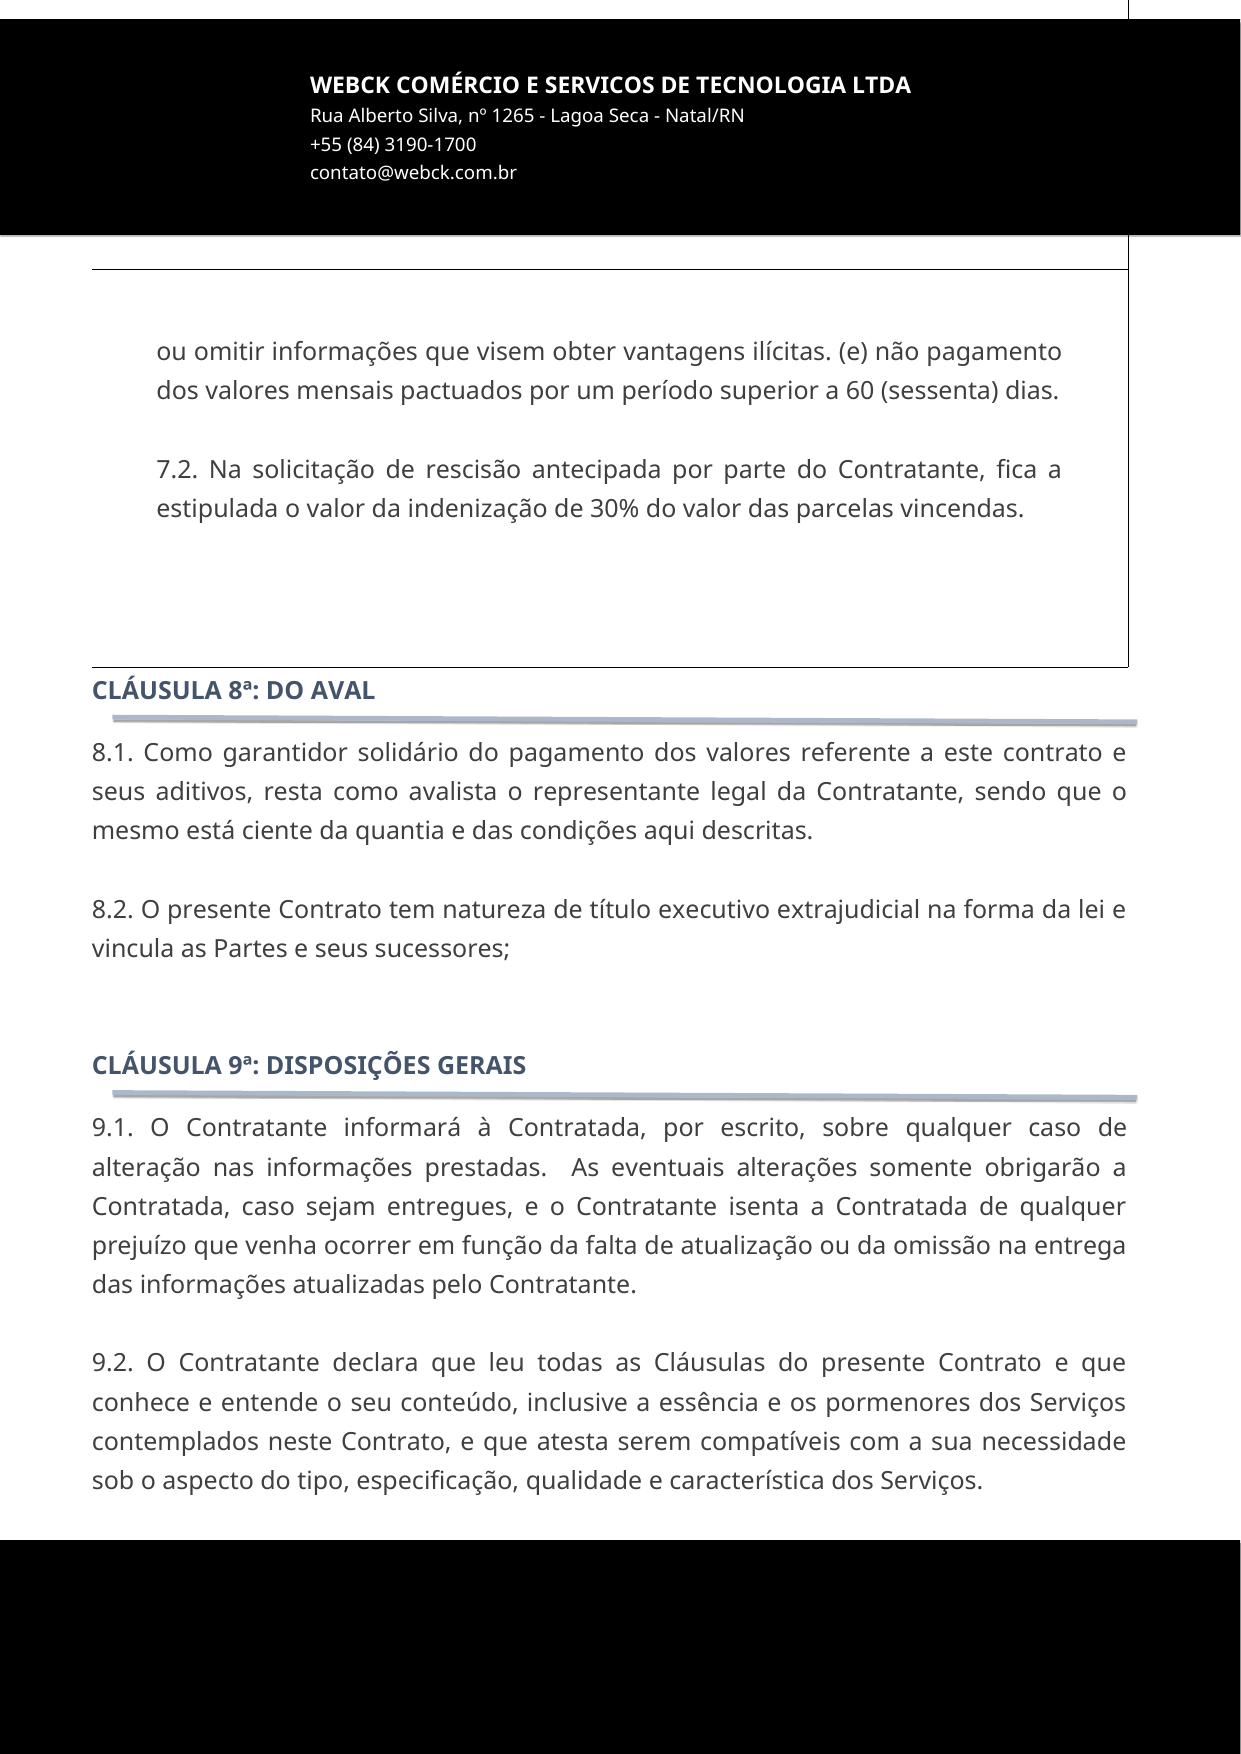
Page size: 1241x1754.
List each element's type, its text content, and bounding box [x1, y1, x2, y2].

text CLÁUSULA 9ª: DISPOSIÇÕES GERAIS [92, 1048, 1128, 1082]
text 7.1. Reservam-se, ainda, as partes o direito de declararem antecipadamente rescindido o presente Contrato independente de interpelação, notificação ou aviso prévio, podendo a parte inocente exigir imediatamente o cumprimento das obrigações contratuais assumidas pela parte infratora nas hipóteses de: (a) decretação de falência, requerimento de recuperação judicial, dissolução judicial, protesto legítimo de título de crédito, liquidação ou dissolução extrajudicial de qualquer das partes. (b) descumprimento de qualquer obrigação assumida em decorrência deste Contrato. (c) na hipótese de o Contratante transferir os direitos e obrigações decorrentes do presente Contrato a terceiros, sem a prévia notificação e anuência da Contratada, ou do Contratante deixar de manter atualizados seus dados cadastrais, de maneira a permitir sua imediata localização. (d) na hipótese de o Contratante utilizar os Serviços em desacordo com o Contrato, ou omitir informações que visem obter vantagens ilícitas. (e) não pagamento dos valores mensais pactuados por um período superior a 60 (sessenta) dias. [92, 269, 1128, 387]
text 9.2. O Contratante declara que leu todas as Cláusulas do presente Contrato e que conhece e entende o seu conteúdo, inclusive a essência e os pormenores dos Serviços contemplados neste Contrato, e que atesta serem compatíveis com a sua necessidade sob o aspecto do tipo, especificação, qualidade e característica dos Serviços. [92, 1345, 1128, 1497]
text 9.1. O Contratante informará à Contratada, por escrito, sobre qualquer caso de alteração nas informações prestadas. As eventuais alterações somente obrigarão a Contratada, caso sejam entregues, e o Contratante isenta a Contratada de qualquer prejuízo que venha ocorrer em função da falta de atualização ou da omissão na entrega das informações atualizadas pelo Contratante. [92, 1110, 1128, 1301]
text 8.2. O presente Contrato tem natureza de título executivo extrajudicial na forma da lei e vincula as Partes e seus sucessores; [92, 891, 1128, 964]
text 8.1. Como garantidor solidário do pagamento dos valores referente a este contrato e seus aditivos, resta como avalista o representante legal da Contratante, sendo que o mesmo está ciente da quantia e das condições aqui descritas. [92, 735, 1128, 847]
text 7.2. Na solicitação de rescisão antecipada por parte do Contratante, fica a estipulada o valor da indenização de 30% do valor das parcelas vincendas. [92, 387, 1128, 524]
text CLÁUSULA 8ª: DO AVAL [92, 673, 1128, 707]
